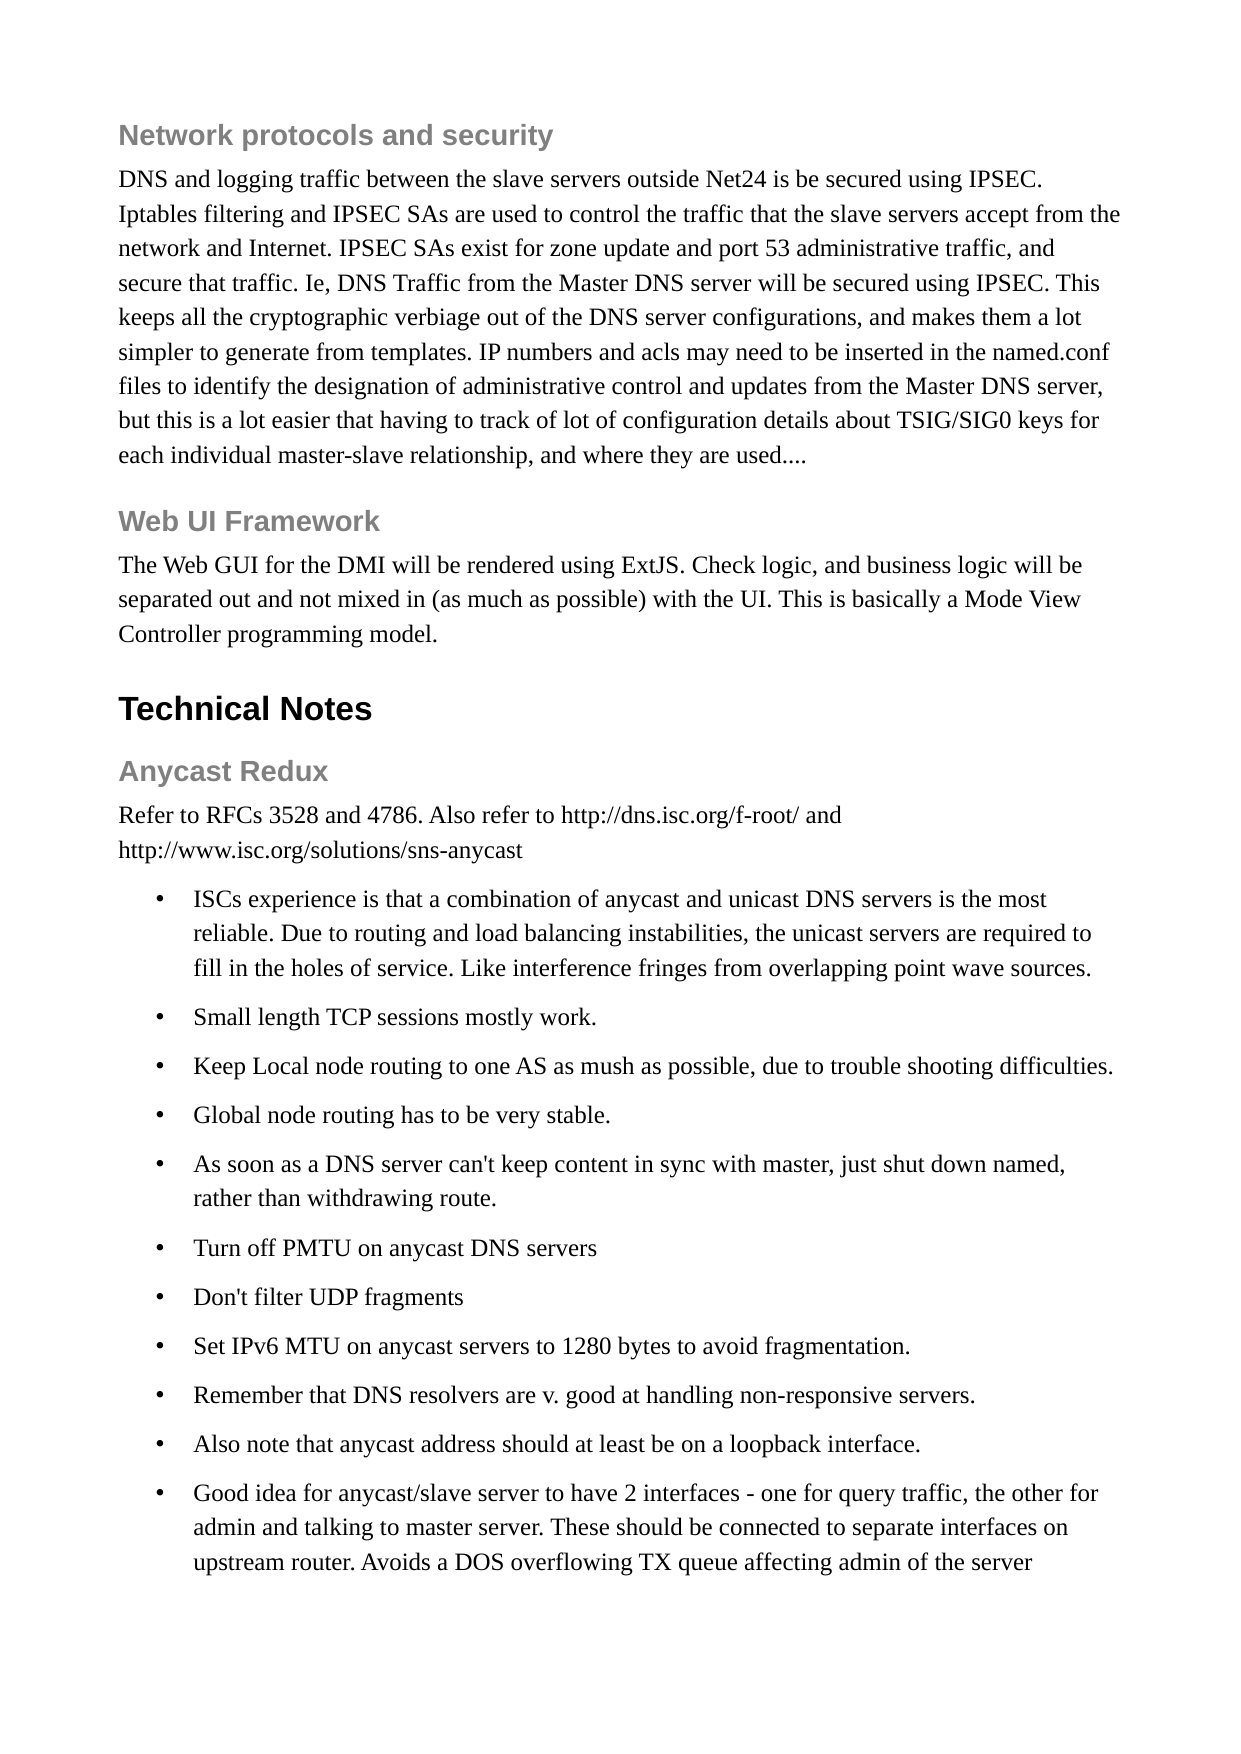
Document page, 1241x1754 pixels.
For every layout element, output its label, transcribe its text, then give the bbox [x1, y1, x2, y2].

list As soon as a DNS server can't keep content in sync with master, just shut down named, rather than withdrawing route. [156, 1149, 1122, 1212]
subtitle Web UI Framework [118, 504, 1122, 537]
list Also note that anycast address should at least be on a loopback interface. [156, 1429, 1122, 1458]
list Good idea for anycast/slave server to have 2 interfaces - one for query traffic, the other for admin and talking to master server. These should be connected to separate interfaces on upstream router. Avoids a DOS overflowing TX queue affecting admin of the server [156, 1478, 1122, 1576]
list Remember that DNS resolvers are v. good at handling non-responsive servers. [156, 1380, 1122, 1408]
list ISCs experience is that a combination of anycast and unicast DNS servers is the most reliable. Due to routing and load balancing instabilities, the unicast servers are required to fill in the holes of service. Like interference fringes from overlapping point wave sources. [156, 884, 1122, 982]
list Turn off PMTU on anycast DNS servers [156, 1233, 1122, 1261]
list Small length TCP sessions mostly work. [156, 1002, 1122, 1031]
text The Web GUI for the DMI will be rendered using ExtJS. Check logic, and business logic will be separated out and not mixed in (as much as possible) with the UI. This is basically a Mode View Controller programming model. [118, 550, 1122, 647]
subtitle Technical Notes [118, 688, 1122, 727]
list Don't filter UDP fragments [156, 1282, 1122, 1310]
list Set IPv6 MTU on anycast servers to 1280 bytes to avoid fragmentation. [156, 1331, 1122, 1359]
subtitle Anycast Redux [118, 754, 1122, 788]
subtitle Network protocols and security [118, 118, 1122, 152]
list Keep Local node routing to one AS as mush as possible, due to trouble shooting difficulties. [156, 1051, 1122, 1080]
text DNS and logging traffic between the slave servers outside Net24 is be secured using IPSEC. Iptables filtering and IPSEC SAs are used to control the traffic that the slave servers accept from the network and Internet. IPSEC SAs exist for zone update and port 53 administrative traffic, and secure that traffic. Ie, DNS Traffic from the Master DNS server will be secured using IPSEC. This keeps all the cryptographic verbiage out of the DNS server configurations, and makes them a lot simpler to generate from templates. IP numbers and acls may need to be inserted in the named.conf files to identify the designation of administrative control and updates from the Master DNS server, but this is a lot easier that having to track of lot of configuration details about TSIG/SIG0 keys for each individual master-slave relationship, and where they are used.... [118, 164, 1122, 469]
text Refer to RFCs 3528 and 4786. Also refer to http://dns.isc.org/f-root/ and http://www.isc.org/solutions/sns-anycast [118, 800, 1122, 863]
list Global node routing has to be very stable. [156, 1100, 1122, 1129]
